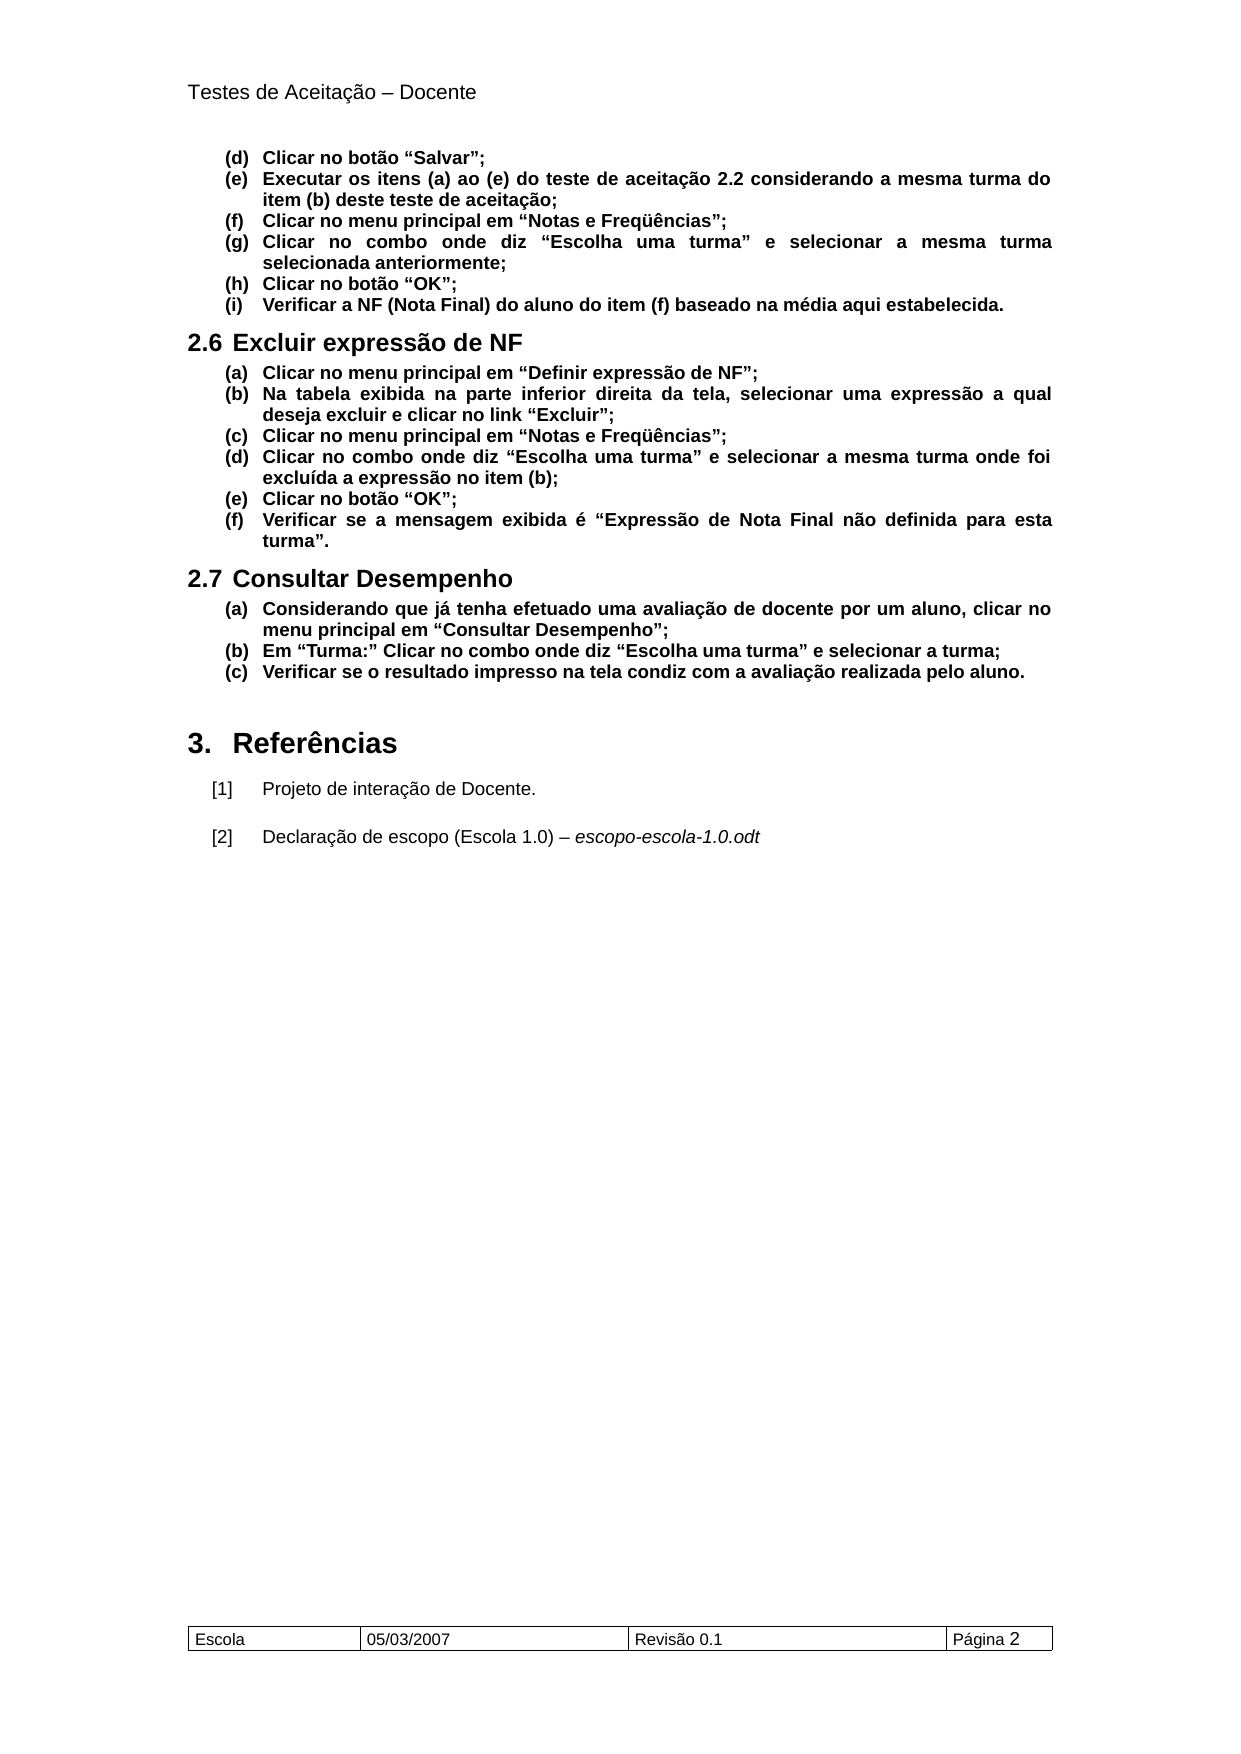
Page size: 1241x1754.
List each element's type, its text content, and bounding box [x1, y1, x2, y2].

list Clicar no botão “Salvar”; [225, 148, 1053, 169]
list Executar os itens (a) ao (e) do teste de aceitação 2.2 considerando a mesma turma do item (b) deste teste de aceitação; [225, 169, 1053, 211]
list Verificar se a mensagem exibida é “Expressão de Nota Final não definida para esta turma”. [225, 509, 1053, 551]
table_cell Declaração de escopo (Escola 1.0) – escopo-escola-1.0.odt [256, 819, 1053, 867]
list Clicar no menu principal em “Notas e Freqüências”; [225, 211, 1053, 232]
subtitle Referências [187, 727, 1053, 759]
list Clicar no combo onde diz “Escolha uma turma” e selecionar a mesma turma onde foi excluída a expressão no item (b); [225, 446, 1053, 488]
list Clicar no combo onde diz “Escolha uma turma” e selecionar a mesma turma selecionada anteriormente; [225, 232, 1053, 273]
list Clicar no botão “OK”; [225, 273, 1053, 294]
list Clicar no menu principal em “Definir expressão de NF”; [225, 363, 1053, 383]
list Clicar no botão “OK”; [225, 488, 1053, 509]
list Na tabela exibida na parte inferior direita da tela, selecionar uma expressão a qual deseja excluir e clicar no link “Excluir”; [225, 383, 1053, 425]
table_header Projeto de interação de Docente. [256, 771, 1053, 819]
list Verificar se o resultado impresso na tela condiz com a avaliação realizada pelo aluno. [225, 661, 1053, 682]
list Verificar a NF (Nota Final) do aluno do item (f) baseado na média aqui estabelecida. [225, 294, 1053, 315]
table_header [1] [188, 771, 256, 819]
list Clicar no menu principal em “Notas e Freqüências”; [225, 425, 1053, 446]
list Em “Turma:” Clicar no combo onde diz “Escolha uma turma” e selecionar a turma; [225, 640, 1053, 661]
table_cell [2] [188, 819, 256, 867]
subtitle Consultar Desempenho [187, 569, 1053, 592]
list Considerando que já tenha efetuado uma avaliação de docente por um aluno, clicar no menu principal em “Consultar Desempenho”; [225, 598, 1053, 640]
subtitle Excluir expressão de NF [187, 333, 1053, 357]
